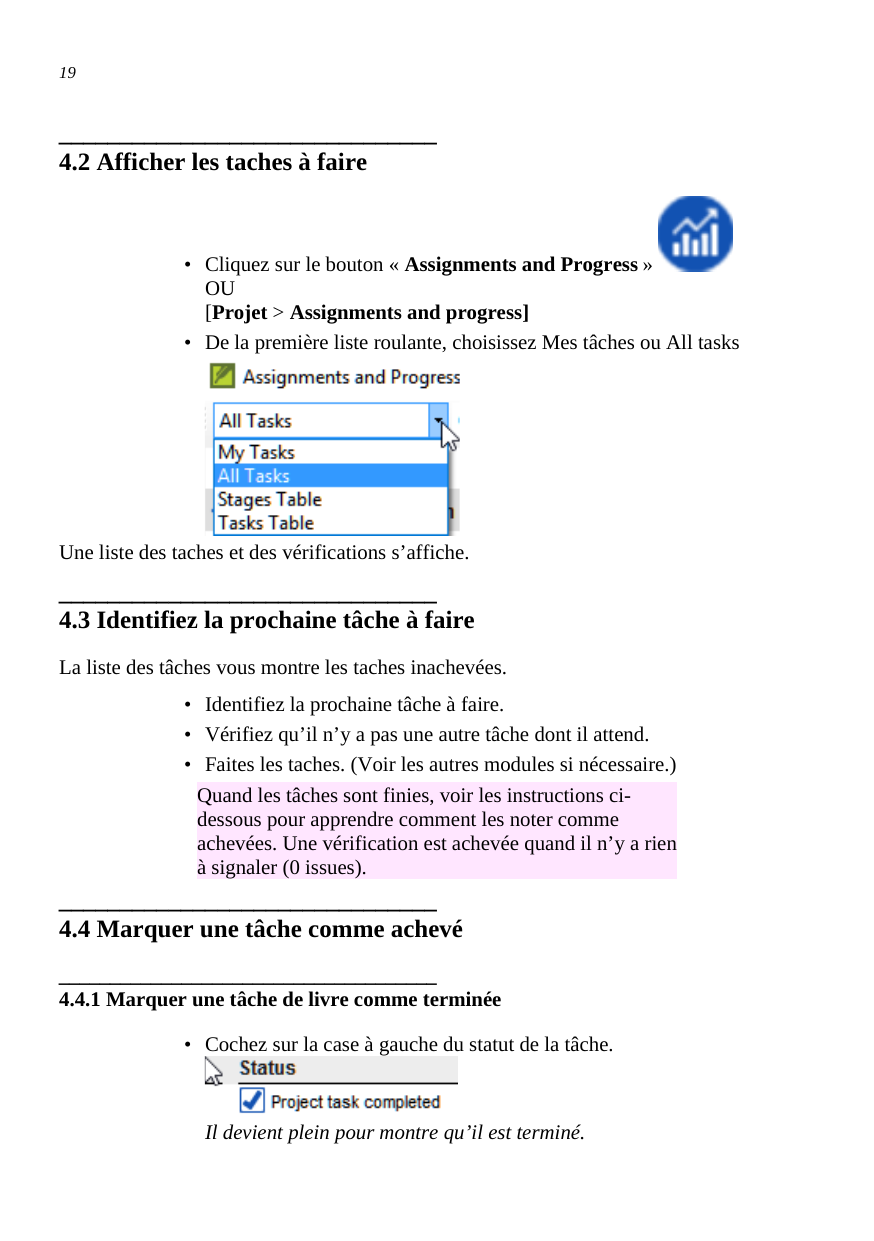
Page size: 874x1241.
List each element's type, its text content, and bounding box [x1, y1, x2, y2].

list OU [184, 276, 815, 300]
list Il devient plein pour montre qu’il est terminé. [184, 1120, 815, 1144]
list Faites les taches. (Voir les autres modules si nécessaire.) [184, 752, 815, 776]
list De la première liste roulante, choisissez Mes tâches ou All tasks [184, 330, 815, 354]
text 4.4 Marquer une tâche comme achevé [59, 914, 815, 942]
list Vérifiez qu’il n’y a pas une autre tâche dont il attend. [184, 722, 815, 746]
list [Projet > Assignments and progress] [184, 300, 815, 324]
text 4.2 Afficher les taches à faire [59, 147, 815, 175]
picture [658, 196, 733, 272]
text Une liste des taches et des vérifications s’affiche. [59, 540, 815, 564]
picture [204, 1056, 458, 1121]
list Cochez sur la case à gauche du statut de la tâche. [184, 1032, 815, 1056]
text 4.3 Identifiez la prochaine tâche à faire [59, 605, 815, 634]
text Quand les tâches sont finies, voir les instructions ci-dessous pour apprendre comment les noter comme achevées. Une vérification est achevée quand il n’y a rien à signaler (0 issues). [197, 782, 677, 879]
picture [204, 354, 460, 536]
text 4.4.1 Marquer une tâche de livre comme terminée [59, 987, 815, 1011]
list Identifiez la prochaine tâche à faire. [184, 692, 815, 716]
text La liste des tâches vous montre les taches inachevées. [59, 655, 815, 679]
list Cliquez sur le bouton « Assignments and Progress » [184, 196, 815, 276]
